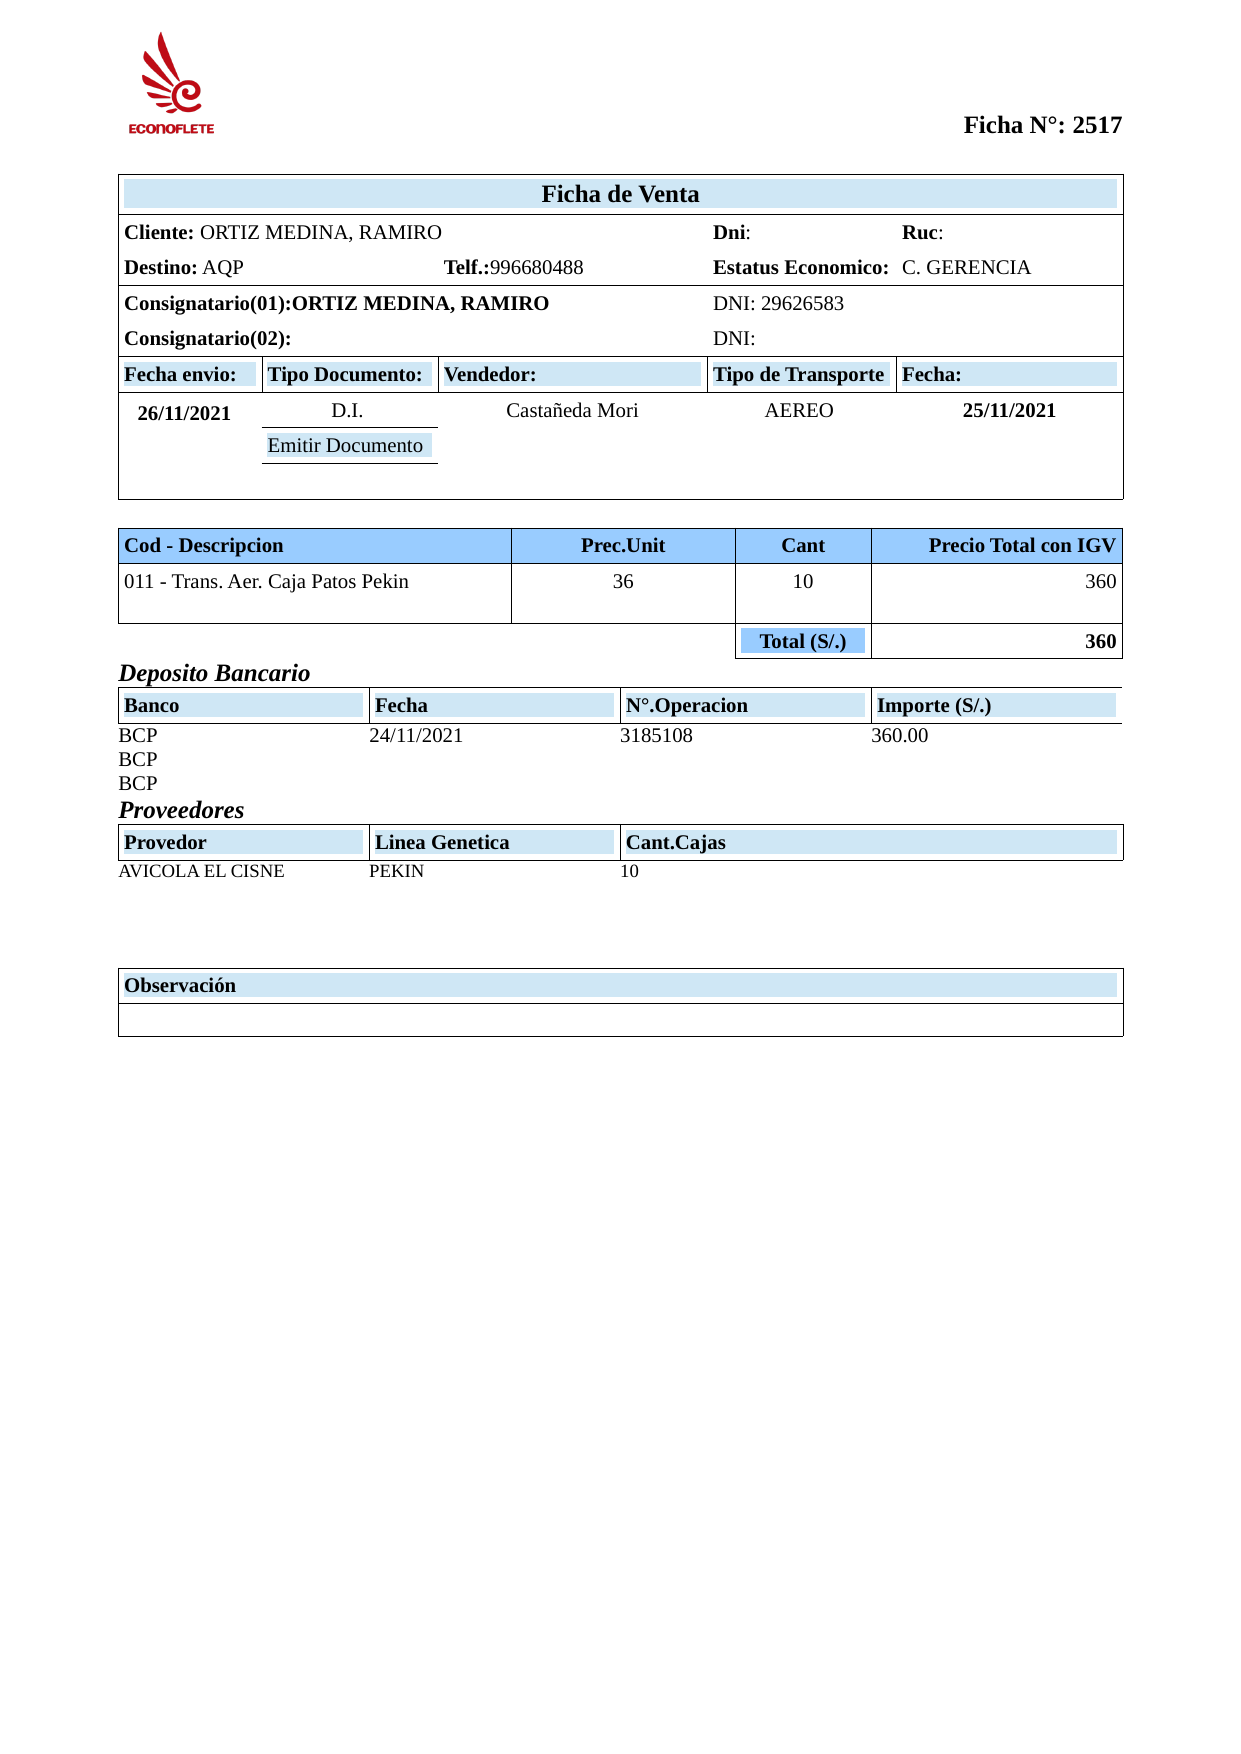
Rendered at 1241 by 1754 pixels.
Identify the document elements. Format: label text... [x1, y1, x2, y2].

table_cell 10 [736, 564, 871, 623]
table_header N°.Operacion [621, 688, 871, 723]
text Proveedores [118, 795, 1122, 824]
table_cell PEKIN [369, 861, 620, 881]
table_cell [119, 1004, 1123, 1036]
table_cell 360 [872, 564, 1122, 623]
table_cell 26/11/2021 [119, 393, 262, 498]
table_cell [620, 771, 871, 795]
table_header Fecha [370, 688, 620, 723]
table_cell 36 [512, 564, 735, 623]
table_cell [118, 924, 369, 946]
text Deposito Bancario [118, 658, 1122, 687]
table_header Cod - Descripcion [119, 529, 511, 563]
table_cell [369, 924, 620, 946]
table_header Precio Total con IGV [872, 529, 1122, 563]
table_cell Tipo Documento: [263, 357, 438, 392]
table_cell [871, 771, 1122, 795]
table_cell [369, 771, 620, 795]
table_cell Fecha: [897, 357, 1123, 392]
table_cell [369, 903, 620, 924]
table_cell 3185108 [620, 724, 871, 747]
table_cell Telf.:996680488 [438, 249, 707, 285]
table_cell Castañeda Mori [438, 393, 707, 498]
table_cell Ruc: [896, 215, 1123, 249]
table_cell [118, 903, 369, 924]
table_cell Cliente: ORTIZ MEDINA, RAMIRO [119, 215, 707, 249]
table_cell Destino: AQP [119, 249, 438, 285]
table_header Banco [119, 688, 369, 723]
table_cell 10 [620, 861, 1123, 881]
table_cell 25/11/2021 [896, 393, 1123, 498]
table_cell Consignatario(01):ORTIZ MEDINA, RAMIRO [119, 286, 707, 321]
table_header Prec.Unit [512, 529, 735, 563]
table_cell 360 [872, 624, 1122, 658]
table_cell BCP [118, 724, 369, 747]
table_cell AVICOLA EL CISNE [118, 861, 369, 881]
table_cell BCP [118, 771, 369, 795]
table_cell [620, 903, 1123, 924]
table_cell 011 - Trans. Aer. Caja Patos Pekin [119, 564, 511, 623]
table_header Cant.Cajas [621, 825, 1123, 859]
table_cell Emitir Documento [262, 428, 438, 463]
table_cell Fecha envio: [119, 357, 262, 392]
table_cell [511, 624, 735, 658]
table_cell Consignatario(02): [119, 321, 707, 356]
table_cell [369, 747, 620, 771]
table_cell C. GERENCIA [896, 249, 1123, 285]
table_cell DNI: 29626583 [707, 286, 1123, 321]
table_header Observación [119, 969, 1123, 1003]
table_cell [871, 747, 1122, 771]
table_cell Vendedor: [439, 357, 707, 392]
table_header Linea Genetica [370, 825, 620, 859]
table_cell [620, 747, 871, 771]
table_cell Estatus Economico: [707, 249, 896, 285]
table_header Cant [736, 529, 871, 563]
table_cell [369, 946, 620, 967]
table_cell [118, 624, 511, 658]
table_header Importe (S/.) [872, 688, 1122, 723]
table_cell [620, 946, 1123, 967]
table_cell 24/11/2021 [369, 724, 620, 747]
table_cell [118, 946, 369, 967]
table_cell [262, 464, 438, 498]
table_cell BCP [118, 747, 369, 771]
table_cell Dni: [707, 215, 896, 249]
table_cell Tipo de Transporte [708, 357, 896, 392]
table_header Provedor [119, 825, 369, 859]
table_cell [118, 881, 369, 903]
table_cell DNI: [707, 321, 1123, 356]
picture [118, 31, 225, 134]
table_cell AEREO [707, 393, 896, 498]
table_cell Total (S/.) [736, 624, 871, 658]
table_cell [369, 881, 620, 903]
table_cell 360.00 [871, 724, 1122, 747]
table_header Ficha de Venta [119, 175, 1123, 214]
table_cell D.I. [262, 393, 438, 427]
table_cell [620, 924, 1123, 946]
table_cell [620, 881, 1123, 903]
